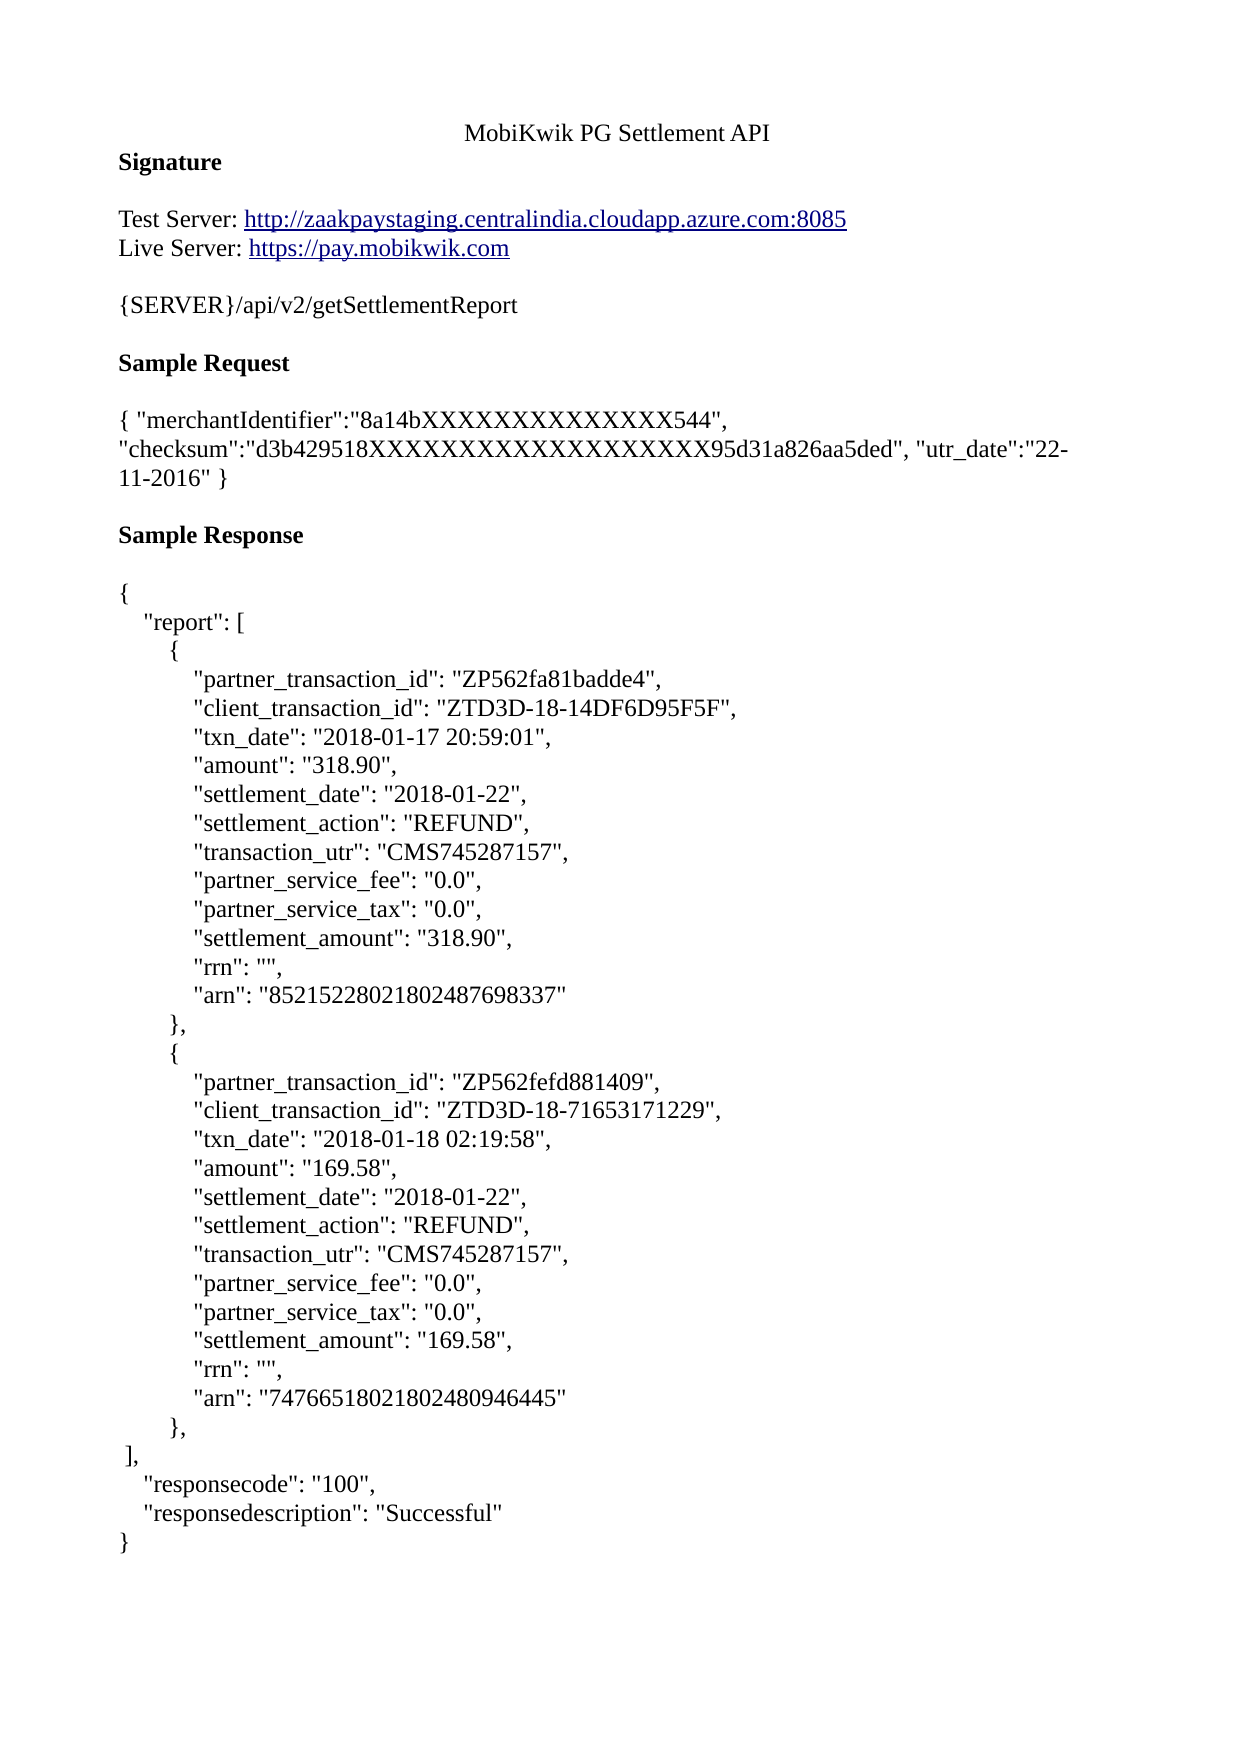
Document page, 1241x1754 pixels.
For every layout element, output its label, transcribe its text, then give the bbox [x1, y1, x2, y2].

text "settlement_action": "REFUND", [118, 808, 1122, 837]
text "client_transaction_id": "ZTD3D-18-71653171229", [118, 1096, 1122, 1124]
text "partner_service_tax": "0.0", [118, 1297, 1122, 1326]
text "checksum":"d3b429518XXXXXXXXXXXXXXXXXXX95d31a826aa5ded", "utr_date":"22- [118, 434, 1122, 463]
text "amount": "169.58", [118, 1153, 1122, 1182]
text "partner_service_fee": "0.0", [118, 866, 1122, 894]
text ], [118, 1441, 1122, 1469]
text {SERVER}/api/v2/getSettlementReport [118, 291, 1122, 319]
text "settlement_amount": "318.90", [118, 923, 1122, 952]
text "amount": "318.90", [118, 751, 1122, 779]
text Sample Response [118, 521, 1122, 549]
text { [118, 1038, 1122, 1067]
text "arn": "85215228021802487698337" [118, 981, 1122, 1009]
text "settlement_amount": "169.58", [118, 1326, 1122, 1354]
text "txn_date": "2018-01-18 02:19:58", [118, 1124, 1122, 1153]
text "partner_transaction_id": "ZP562fefd881409", [118, 1067, 1122, 1096]
text "partner_transaction_id": "ZP562fa81badde4", [118, 664, 1122, 693]
text "transaction_utr": "CMS745287157", [118, 1239, 1122, 1268]
text }, [118, 1412, 1122, 1441]
text "rrn": "", [118, 1354, 1122, 1383]
text "client_transaction_id": "ZTD3D-18-14DF6D95F5F", [118, 693, 1122, 722]
text "settlement_date": "2018-01-22", [118, 779, 1122, 808]
text "responsecode": "100", [118, 1469, 1122, 1498]
text { [118, 636, 1122, 664]
text "report": [ [118, 607, 1122, 636]
text } [118, 1527, 1122, 1556]
text "rrn": "", [118, 952, 1122, 981]
text "txn_date": "2018-01-17 20:59:01", [118, 722, 1122, 751]
text "partner_service_fee": "0.0", [118, 1268, 1122, 1297]
text }, [118, 1009, 1122, 1038]
text Test Server: http://zaakpaystaging.centralindia.cloudapp.azure.com:8085 [118, 204, 1122, 233]
text Signature [118, 147, 1122, 176]
text "responsedescription": "Successful" [118, 1498, 1122, 1527]
text "settlement_date": "2018-01-22", [118, 1182, 1122, 1211]
text "settlement_action": "REFUND", [118, 1211, 1122, 1239]
text Live Server: https://pay.mobikwik.com [118, 233, 1122, 262]
text Sample Request [118, 348, 1122, 377]
text { [118, 578, 1122, 607]
text MobiKwik PG Settlement API [118, 118, 1122, 147]
text "arn": "74766518021802480946445" [118, 1383, 1122, 1412]
text "transaction_utr": "CMS745287157", [118, 837, 1122, 866]
text { "merchantIdentifier":"8a14bXXXXXXXXXXXXXX544", [118, 406, 1122, 434]
text 11-2016" } [118, 463, 1122, 492]
text "partner_service_tax": "0.0", [118, 894, 1122, 923]
